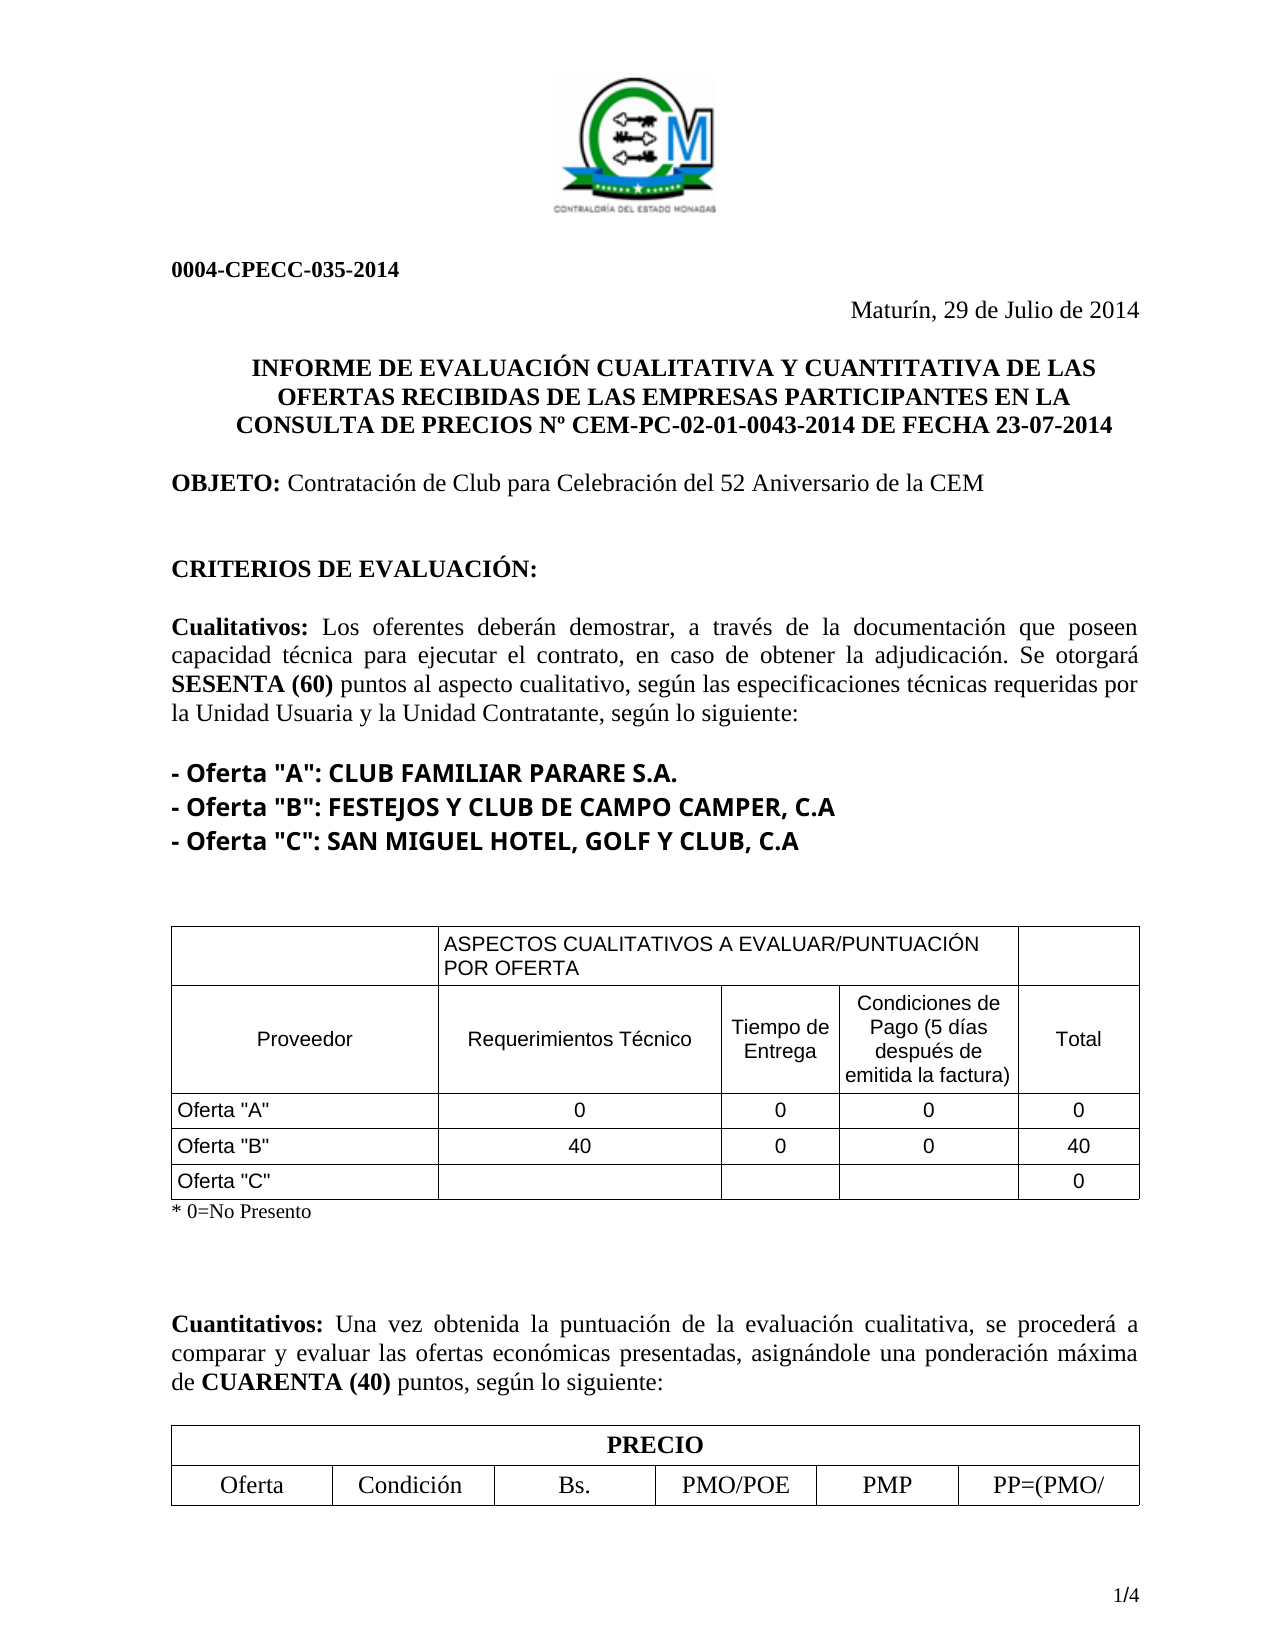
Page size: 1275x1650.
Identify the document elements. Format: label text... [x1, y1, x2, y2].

text INFORME DE EVALUACIÓN CUALITATIVA Y CUANTITATIVA DE LAS OFERTAS RECIBIDAS DE LAS EMPRESAS PARTICIPANTES EN LA CONSULTA DE PRECIOS Nº CEM-PC-02-01-0043-2014 DE FECHA 23-07-2014 [209, 353, 1139, 439]
table_cell Proveedor [172, 986, 438, 1092]
table_cell Total [1019, 986, 1139, 1092]
table_cell Tiempo de Entrega [722, 986, 839, 1092]
table_header ASPECTOS CUALITATIVOS A EVALUAR/PUNTUACIÓN POR OFERTA [439, 927, 1018, 985]
table_cell PMO/POE [656, 1466, 816, 1505]
table_cell Bs. [495, 1466, 655, 1505]
text 0004-CPECC-035-2014 [171, 257, 1139, 283]
table_cell Oferta "A" [172, 1094, 438, 1128]
text Maturín, 29 de Julio de 2014 [171, 295, 1139, 324]
table_cell [840, 1165, 1018, 1199]
table_cell 0 [840, 1129, 1018, 1163]
table_cell Requerimientos Técnico [439, 986, 721, 1092]
text Cualitativos: Los oferentes deberán demostrar, a través de la documentación que poseen capacidad técnica para ejecutar el contrato, en caso de obtener la adjudicación. Se otorgará SESENTA (60) puntos al aspecto cualitativo, según las especificaciones técnicas requeridas por la Unidad Usuaria y la Unidad Contratante, según lo siguiente: [171, 612, 1139, 727]
text Cuantitativos: Una vez obtenida la puntuación de la evaluación cualitativa, se procederá a comparar y evaluar las ofertas económicas presentadas, asignándole una ponderación máxima de CUARENTA (40) puntos, según lo siguiente: [171, 1309, 1139, 1396]
text * 0=No Presento [171, 1200, 1139, 1223]
table_header [172, 927, 438, 985]
table_header PRECIO [172, 1426, 1139, 1465]
text OBJETO: Contratación de Club para Celebración del 52 Aniversario de la CEM [171, 468, 1139, 497]
table_cell 0 [1019, 1165, 1139, 1199]
table_cell Condición [333, 1466, 494, 1505]
table_cell 40 [1019, 1129, 1139, 1163]
table_cell Oferta [172, 1466, 332, 1505]
table_cell PP=(PMO/ [959, 1466, 1139, 1505]
table_cell Oferta "B" [172, 1129, 438, 1163]
table_cell PMP [817, 1466, 958, 1505]
table_cell Oferta "C" [172, 1165, 438, 1199]
table_cell 0 [1019, 1094, 1139, 1128]
table_cell Condiciones de Pago (5 días después de emitida la factura) [840, 986, 1018, 1092]
table_cell 0 [840, 1094, 1018, 1128]
text - Oferta "A": CLUB FAMILIAR PARARE S.A. - Oferta "B": FESTEJOS Y CLUB DE CAMPO CAMPER, C.A - Oferta "C": SAN MIGUEL HOTEL, GOLF Y CLUB, C.A [171, 755, 1139, 892]
table_cell 40 [439, 1129, 721, 1163]
table_cell 0 [439, 1094, 721, 1128]
table_cell [439, 1165, 721, 1199]
table_cell 0 [722, 1094, 839, 1128]
picture [551, 75, 719, 216]
table_cell [722, 1165, 839, 1199]
text CRITERIOS DE EVALUACIÓN: [171, 554, 1139, 583]
table_header [1019, 927, 1139, 985]
table_cell 0 [722, 1129, 839, 1163]
